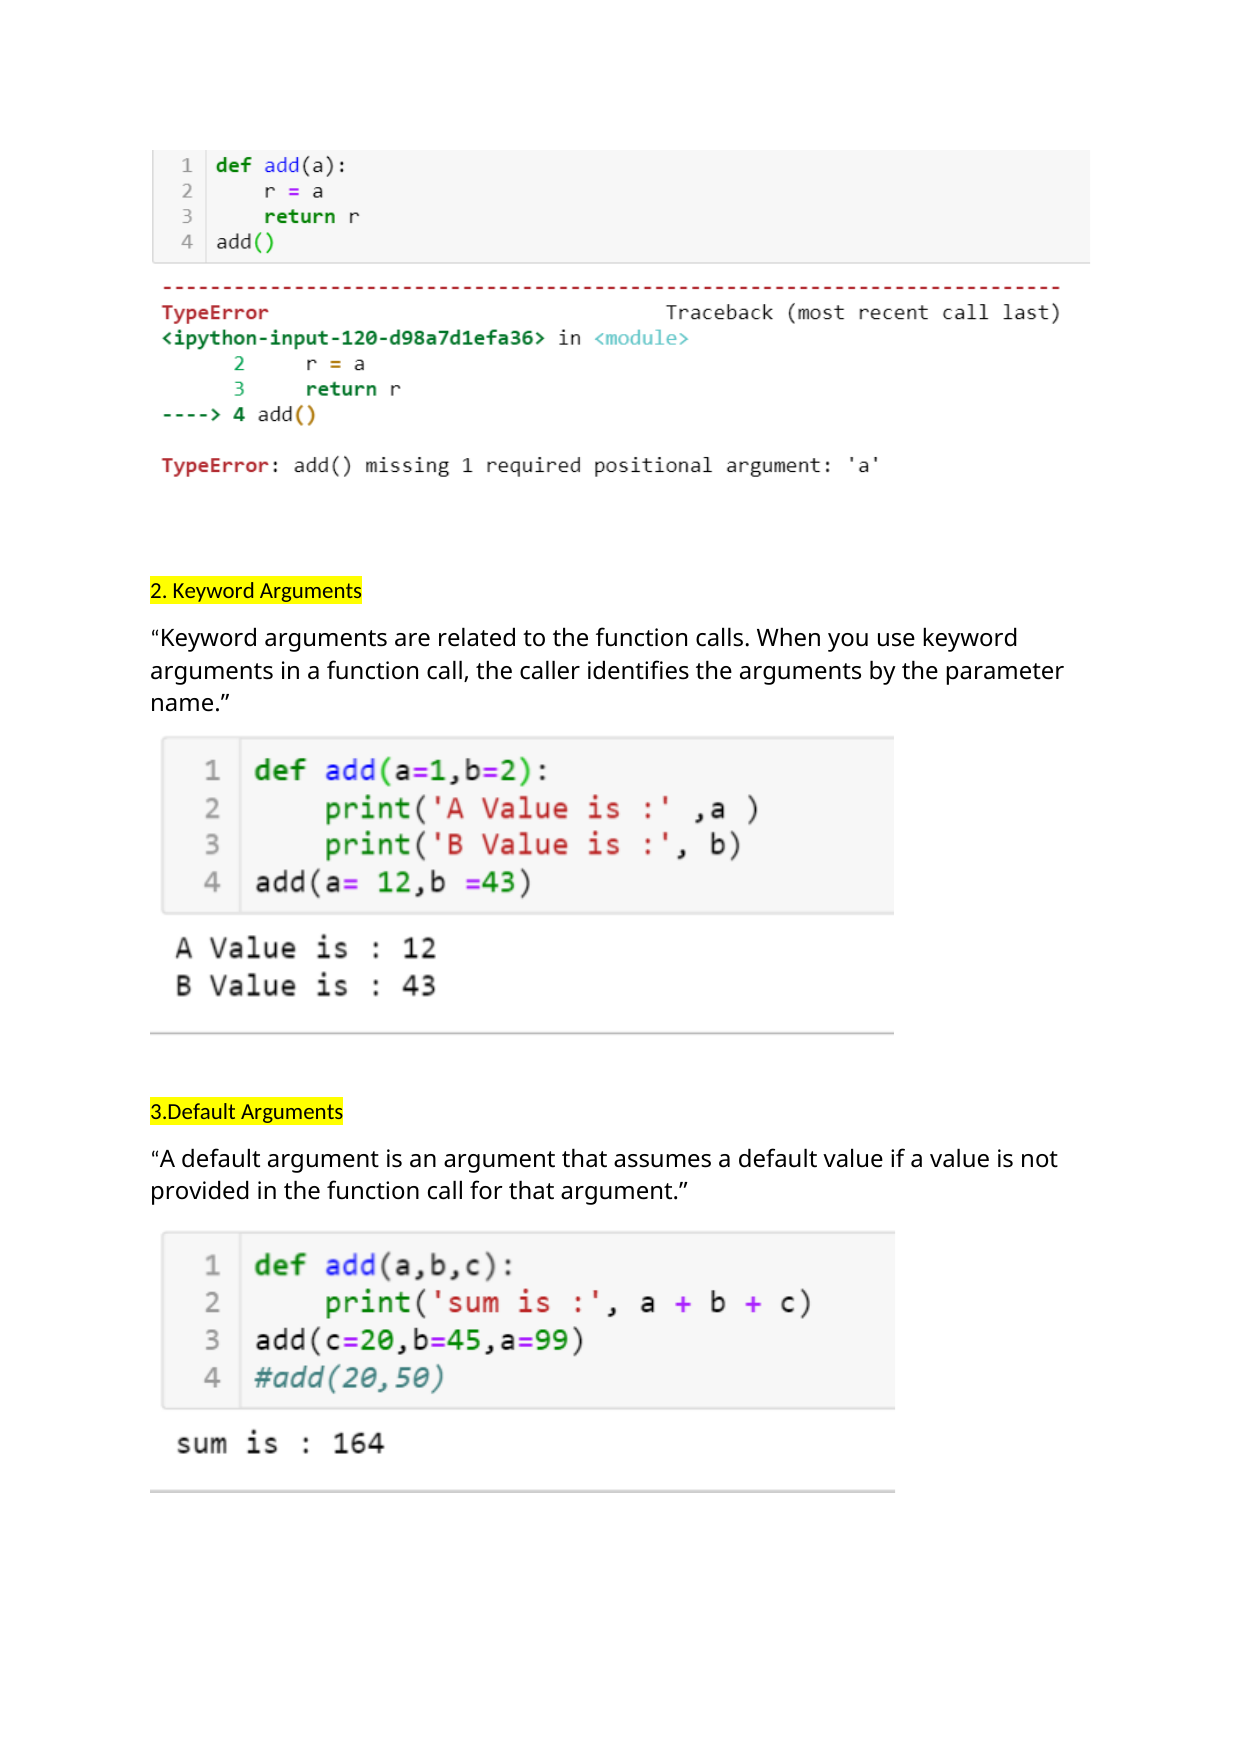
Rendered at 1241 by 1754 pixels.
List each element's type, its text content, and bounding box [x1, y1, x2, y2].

text 2. Keyword Arguments [150, 576, 1090, 604]
text 3.Default Arguments [150, 1097, 1090, 1125]
text “A default argument is an argument that assumes a default value if a value is not provided in the function call for that argument.” [150, 1142, 1090, 1207]
text “Keyword arguments are related to the function calls. When you use keyword arguments in a function call, the caller identifies the arguments by the parameter name.” [150, 621, 1090, 719]
